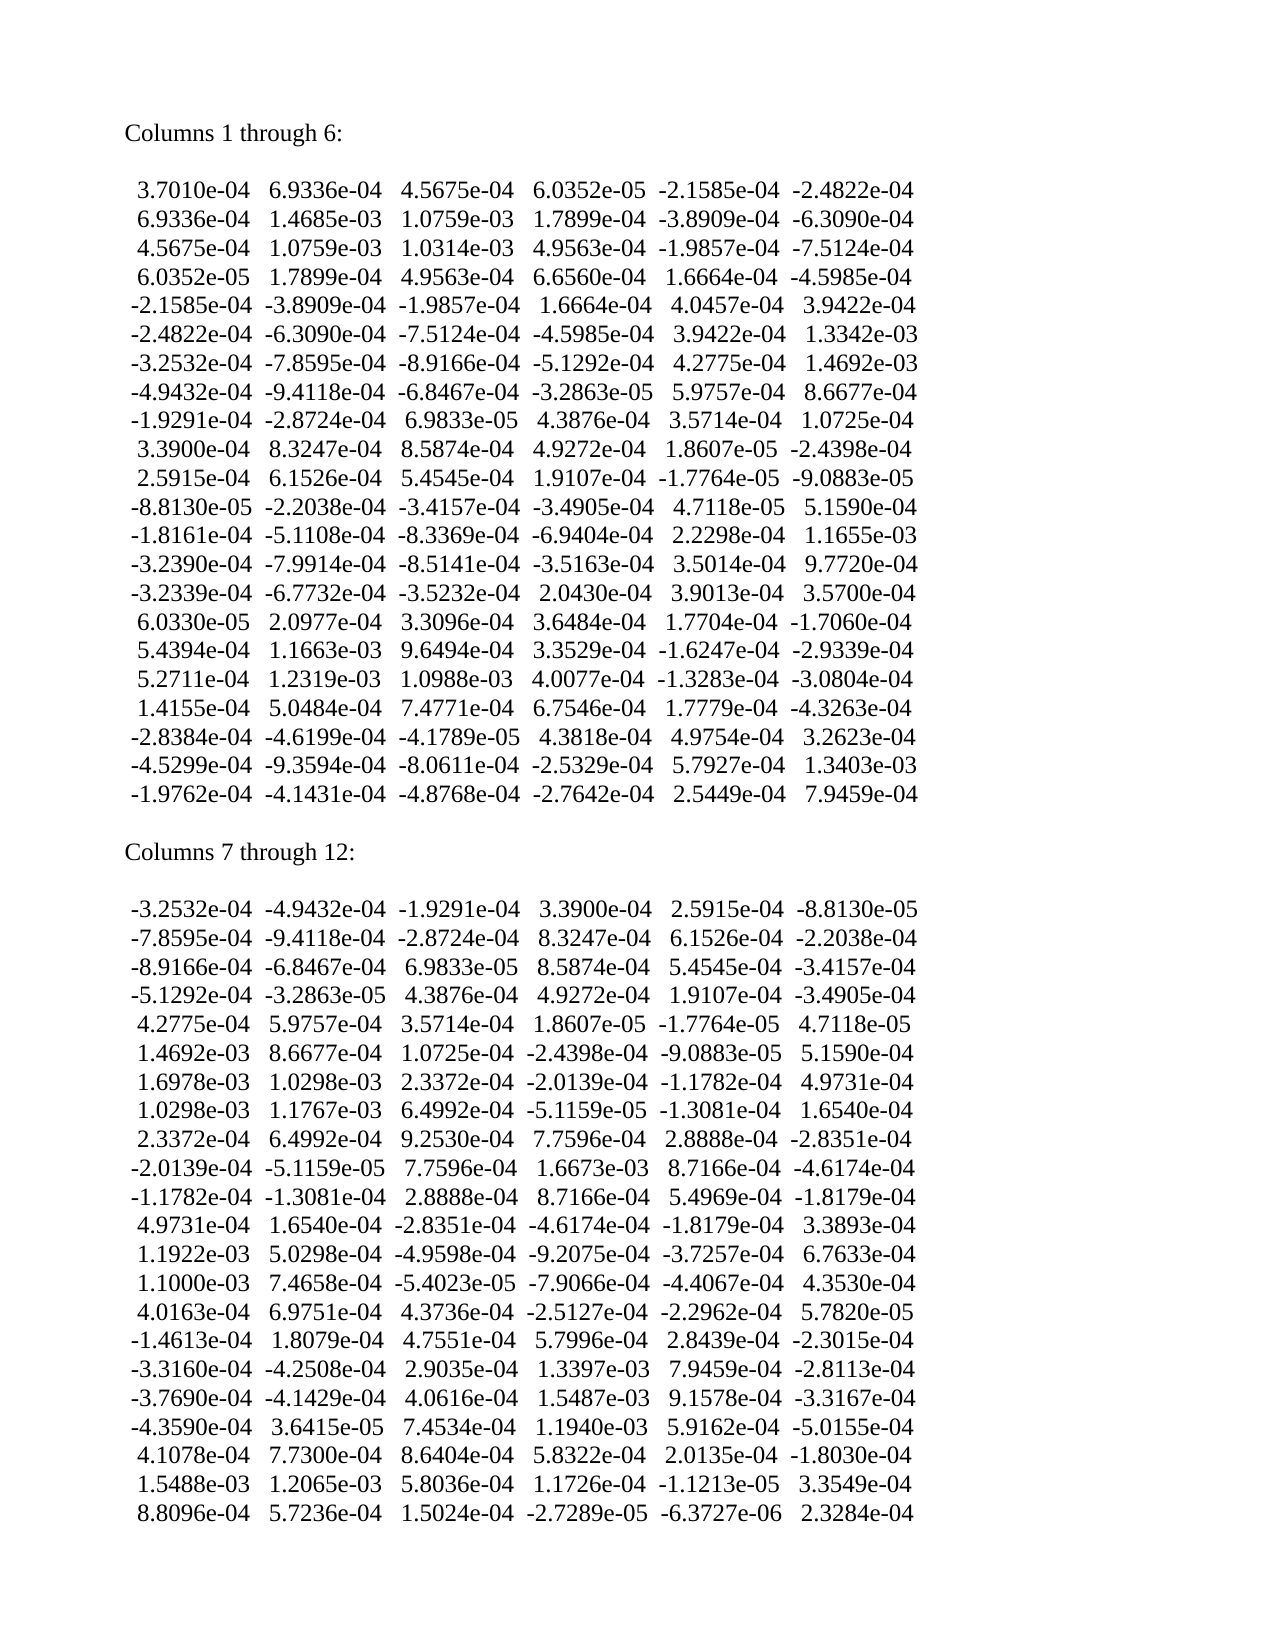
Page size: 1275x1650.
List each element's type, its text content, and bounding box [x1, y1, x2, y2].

text 1.5488e-03 1.2065e-03 5.8036e-04 1.1726e-04 -1.1213e-05 3.3549e-04 [118, 1469, 1157, 1498]
text -3.2532e-04 -7.8595e-04 -8.9166e-04 -5.1292e-04 4.2775e-04 1.4692e-03 [118, 348, 1157, 377]
text 5.2711e-04 1.2319e-03 1.0988e-03 4.0077e-04 -1.3283e-04 -3.0804e-04 [118, 664, 1157, 693]
text 6.9336e-04 1.4685e-03 1.0759e-03 1.7899e-04 -3.8909e-04 -6.3090e-04 [118, 204, 1157, 233]
text 2.5915e-04 6.1526e-04 5.4545e-04 1.9107e-04 -1.7764e-05 -9.0883e-05 [118, 463, 1157, 492]
text -8.9166e-04 -6.8467e-04 6.9833e-05 8.5874e-04 5.4545e-04 -3.4157e-04 [118, 952, 1157, 981]
text -1.8161e-04 -5.1108e-04 -8.3369e-04 -6.9404e-04 2.2298e-04 1.1655e-03 [118, 521, 1157, 549]
text Columns 7 through 12: [118, 837, 1157, 866]
text 6.0330e-05 2.0977e-04 3.3096e-04 3.6484e-04 1.7704e-04 -1.7060e-04 [118, 607, 1157, 636]
text 1.4155e-04 5.0484e-04 7.4771e-04 6.7546e-04 1.7779e-04 -4.3263e-04 [118, 693, 1157, 722]
text 8.8096e-04 5.7236e-04 1.5024e-04 -2.7289e-05 -6.3727e-06 2.3284e-04 [118, 1498, 1157, 1527]
text 1.0298e-03 1.1767e-03 6.4992e-04 -5.1159e-05 -1.3081e-04 1.6540e-04 [118, 1096, 1157, 1124]
text -1.9762e-04 -4.1431e-04 -4.8768e-04 -2.7642e-04 2.5449e-04 7.9459e-04 [118, 779, 1157, 808]
text 2.3372e-04 6.4992e-04 9.2530e-04 7.7596e-04 2.8888e-04 -2.8351e-04 [118, 1124, 1157, 1153]
text -3.2339e-04 -6.7732e-04 -3.5232e-04 2.0430e-04 3.9013e-04 3.5700e-04 [118, 578, 1157, 607]
text 3.7010e-04 6.9336e-04 4.5675e-04 6.0352e-05 -2.1585e-04 -2.4822e-04 [118, 176, 1157, 204]
text 1.1000e-03 7.4658e-04 -5.4023e-05 -7.9066e-04 -4.4067e-04 4.3530e-04 [118, 1268, 1157, 1297]
text -4.3590e-04 3.6415e-05 7.4534e-04 1.1940e-03 5.9162e-04 -5.0155e-04 [118, 1412, 1157, 1441]
text 4.0163e-04 6.9751e-04 4.3736e-04 -2.5127e-04 -2.2962e-04 5.7820e-05 [118, 1297, 1157, 1326]
text 1.1922e-03 5.0298e-04 -4.9598e-04 -9.2075e-04 -3.7257e-04 6.7633e-04 [118, 1239, 1157, 1268]
text -3.3160e-04 -4.2508e-04 2.9035e-04 1.3397e-03 7.9459e-04 -2.8113e-04 [118, 1354, 1157, 1383]
text 4.5675e-04 1.0759e-03 1.0314e-03 4.9563e-04 -1.9857e-04 -7.5124e-04 [118, 233, 1157, 262]
text -5.1292e-04 -3.2863e-05 4.3876e-04 4.9272e-04 1.9107e-04 -3.4905e-04 [118, 981, 1157, 1009]
text -7.8595e-04 -9.4118e-04 -2.8724e-04 8.3247e-04 6.1526e-04 -2.2038e-04 [118, 923, 1157, 952]
text 1.6978e-03 1.0298e-03 2.3372e-04 -2.0139e-04 -1.1782e-04 4.9731e-04 [118, 1067, 1157, 1096]
text 4.9731e-04 1.6540e-04 -2.8351e-04 -4.6174e-04 -1.8179e-04 3.3893e-04 [118, 1211, 1157, 1239]
text 6.0352e-05 1.7899e-04 4.9563e-04 6.6560e-04 1.6664e-04 -4.5985e-04 [118, 262, 1157, 291]
text -1.9291e-04 -2.8724e-04 6.9833e-05 4.3876e-04 3.5714e-04 1.0725e-04 [118, 406, 1157, 434]
text -2.8384e-04 -4.6199e-04 -4.1789e-05 4.3818e-04 4.9754e-04 3.2623e-04 [118, 722, 1157, 751]
text -3.2390e-04 -7.9914e-04 -8.5141e-04 -3.5163e-04 3.5014e-04 9.7720e-04 [118, 549, 1157, 578]
text -2.4822e-04 -6.3090e-04 -7.5124e-04 -4.5985e-04 3.9422e-04 1.3342e-03 [118, 319, 1157, 348]
text -1.1782e-04 -1.3081e-04 2.8888e-04 8.7166e-04 5.4969e-04 -1.8179e-04 [118, 1182, 1157, 1211]
text 5.4394e-04 1.1663e-03 9.6494e-04 3.3529e-04 -1.6247e-04 -2.9339e-04 [118, 636, 1157, 664]
text 3.3900e-04 8.3247e-04 8.5874e-04 4.9272e-04 1.8607e-05 -2.4398e-04 [118, 434, 1157, 463]
text -2.1585e-04 -3.8909e-04 -1.9857e-04 1.6664e-04 4.0457e-04 3.9422e-04 [118, 291, 1157, 319]
text 4.2775e-04 5.9757e-04 3.5714e-04 1.8607e-05 -1.7764e-05 4.7118e-05 [118, 1009, 1157, 1038]
text -3.2532e-04 -4.9432e-04 -1.9291e-04 3.3900e-04 2.5915e-04 -8.8130e-05 [118, 894, 1157, 923]
text -1.4613e-04 1.8079e-04 4.7551e-04 5.7996e-04 2.8439e-04 -2.3015e-04 [118, 1326, 1157, 1354]
text 1.4692e-03 8.6677e-04 1.0725e-04 -2.4398e-04 -9.0883e-05 5.1590e-04 [118, 1038, 1157, 1067]
text -4.9432e-04 -9.4118e-04 -6.8467e-04 -3.2863e-05 5.9757e-04 8.6677e-04 [118, 377, 1157, 406]
text 4.1078e-04 7.7300e-04 8.6404e-04 5.8322e-04 2.0135e-04 -1.8030e-04 [118, 1441, 1157, 1469]
text -4.5299e-04 -9.3594e-04 -8.0611e-04 -2.5329e-04 5.7927e-04 1.3403e-03 [118, 751, 1157, 779]
text Columns 1 through 6: [118, 118, 1157, 147]
text -3.7690e-04 -4.1429e-04 4.0616e-04 1.5487e-03 9.1578e-04 -3.3167e-04 [118, 1383, 1157, 1412]
text -8.8130e-05 -2.2038e-04 -3.4157e-04 -3.4905e-04 4.7118e-05 5.1590e-04 [118, 492, 1157, 521]
text -2.0139e-04 -5.1159e-05 7.7596e-04 1.6673e-03 8.7166e-04 -4.6174e-04 [118, 1153, 1157, 1182]
